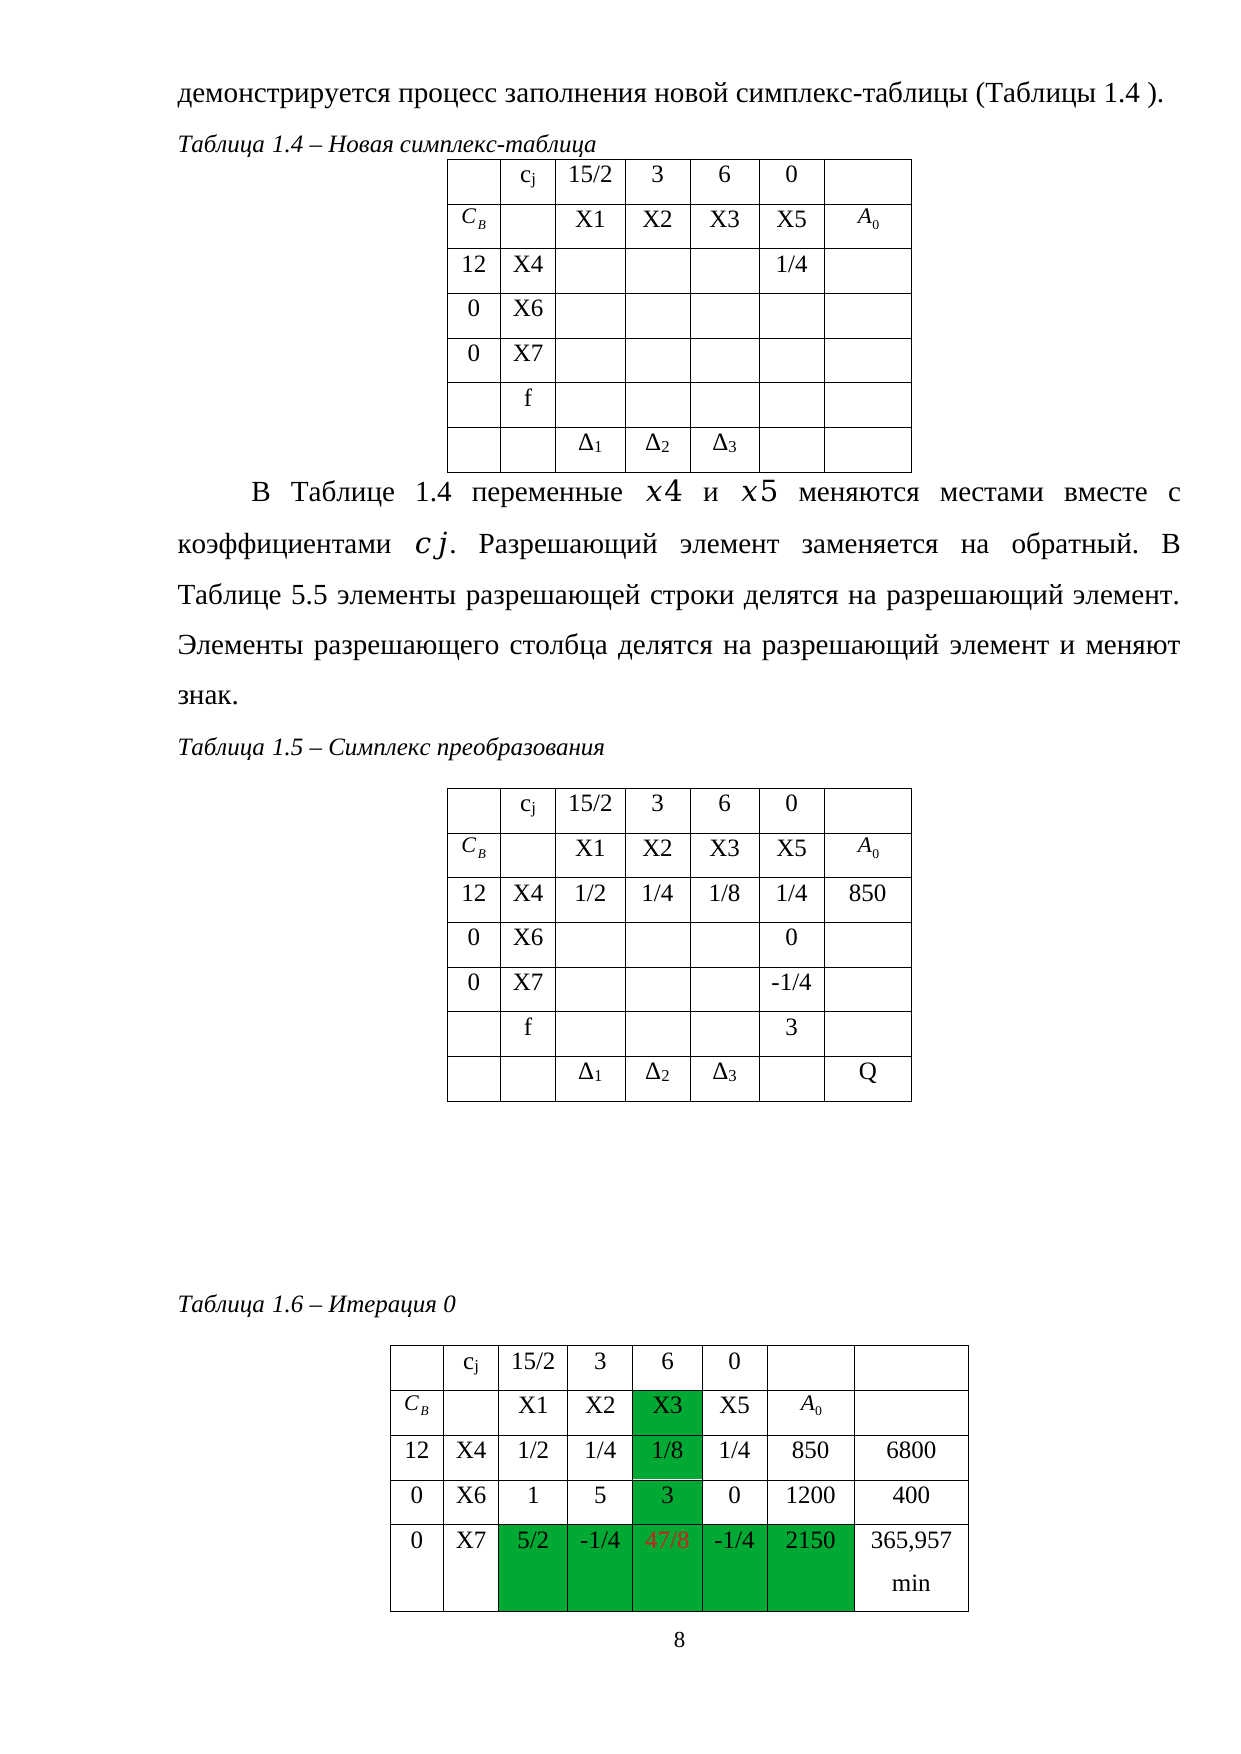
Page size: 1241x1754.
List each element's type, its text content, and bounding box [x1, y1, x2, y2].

table_header сj [501, 160, 555, 203]
table_header 3 [568, 1346, 632, 1390]
table_header [448, 789, 500, 832]
table_cell [448, 205, 500, 248]
table_cell X1 [556, 205, 625, 248]
table_cell [760, 1057, 824, 1101]
table_cell [691, 249, 759, 293]
table_header 6 [691, 789, 759, 832]
table_cell [391, 1391, 443, 1435]
table_cell 6800 [855, 1436, 968, 1479]
table_cell [760, 339, 824, 382]
table_cell [626, 249, 690, 293]
table_header 0 [703, 1346, 767, 1390]
table_header 0 [760, 789, 824, 832]
table_cell 0 [448, 923, 500, 966]
table_cell [825, 383, 911, 427]
table_cell f [501, 383, 555, 427]
table_cell [448, 834, 500, 877]
table_cell X5 [703, 1391, 767, 1435]
table_cell [626, 383, 690, 427]
table_cell X6 [501, 923, 555, 966]
table_cell [501, 1057, 555, 1101]
table_cell 47/8 [633, 1525, 702, 1611]
table_header 6 [633, 1346, 702, 1390]
table_cell [760, 428, 824, 472]
table_cell [626, 339, 690, 382]
table_cell [556, 1012, 625, 1056]
table_cell X3 [691, 834, 759, 877]
table_cell X3 [633, 1391, 702, 1435]
text В Таблице 1.4 переменные 𝑥4 и 𝑥5 меняются местами вместе с коэффициентами 𝑐𝑗. Разрешающий элемент заменяется на обратный. В Таблице 5.5 элементы разрешающей строки делятся на разрешающий элемент. Элементы разрешающего столбца делятся на разрешающий элемент и меняют знак. [177, 472, 1181, 711]
table_cell X6 [444, 1481, 498, 1524]
table_cell X2 [626, 205, 690, 248]
table_cell X2 [626, 834, 690, 877]
table_cell 1/4 [760, 249, 824, 293]
table_header 3 [626, 160, 690, 203]
table_cell 1/2 [499, 1436, 567, 1479]
table_header [391, 1346, 443, 1390]
table_cell Δ3 [691, 1057, 759, 1101]
table_cell [626, 968, 690, 1011]
table_cell X1 [499, 1391, 567, 1435]
table_cell 0 [760, 923, 824, 966]
text Таблица 1.6 – Итерация 0 [177, 1286, 1181, 1319]
table_cell [448, 1057, 500, 1101]
table_cell [825, 205, 911, 248]
table_cell [626, 923, 690, 966]
table_cell 12 [448, 878, 500, 922]
table_header [448, 160, 500, 203]
table_header [825, 160, 911, 203]
table_cell 3 [633, 1481, 702, 1524]
table_header 15/2 [499, 1346, 567, 1390]
table_cell [444, 1391, 498, 1435]
table_cell [825, 834, 911, 877]
table_cell 1/8 [691, 878, 759, 922]
table_cell [825, 1012, 911, 1056]
table_cell [556, 968, 625, 1011]
table_cell X4 [501, 878, 555, 922]
table_cell 12 [391, 1436, 443, 1479]
table_cell X7 [501, 339, 555, 382]
table_cell Δ3 [691, 428, 759, 472]
table_header [855, 1346, 968, 1390]
table_cell [501, 428, 555, 472]
table_cell [825, 428, 911, 472]
table_cell 0 [391, 1525, 443, 1611]
table_cell 365,957 min [855, 1525, 968, 1611]
table_cell [691, 1012, 759, 1056]
table_cell 1 [499, 1481, 567, 1524]
table_cell f [501, 1012, 555, 1056]
table_cell [691, 294, 759, 338]
table_cell X1 [556, 834, 625, 877]
table_cell [501, 205, 555, 248]
table_cell [760, 383, 824, 427]
text Таблица 1.5 – Симплекс преобразования [177, 728, 1181, 761]
table_cell X3 [691, 205, 759, 248]
table_header 15/2 [556, 160, 625, 203]
table_cell [855, 1391, 968, 1435]
table_cell Q [825, 1057, 911, 1101]
table_cell -1/4 [568, 1525, 632, 1611]
table_cell X2 [568, 1391, 632, 1435]
table_cell -1/4 [760, 968, 824, 1011]
table_header 15/2 [556, 789, 625, 832]
table_cell Δ1 [556, 428, 625, 472]
table_cell [501, 834, 555, 877]
table_cell [825, 923, 911, 966]
table_cell [768, 1391, 854, 1435]
table_cell [691, 968, 759, 1011]
table_cell 850 [825, 878, 911, 922]
table_cell [691, 383, 759, 427]
table_cell [825, 339, 911, 382]
table_header сj [501, 789, 555, 832]
table_cell 12 [448, 249, 500, 293]
text демонстрируется процесс заполнения новой симплекс-таблицы (Таблицы 1.4 ). [177, 75, 1181, 108]
table_cell 400 [855, 1481, 968, 1524]
table_cell [556, 383, 625, 427]
table_cell 0 [448, 968, 500, 1011]
table_cell [825, 249, 911, 293]
table_cell 1/2 [556, 878, 625, 922]
table_cell X6 [501, 294, 555, 338]
table_cell Δ2 [626, 1057, 690, 1101]
table_cell 850 [768, 1436, 854, 1479]
table_cell X4 [444, 1436, 498, 1479]
table_cell X5 [760, 205, 824, 248]
table_header 6 [691, 160, 759, 203]
table_cell [691, 339, 759, 382]
text Таблица 1.4 – Новая симплекс-таблица [177, 125, 1181, 159]
table_header 3 [626, 789, 690, 832]
table_cell [626, 294, 690, 338]
table_cell 0 [448, 339, 500, 382]
table_cell [825, 968, 911, 1011]
table_cell 0 [391, 1481, 443, 1524]
table_cell [448, 383, 500, 427]
table_cell [556, 923, 625, 966]
table_cell [556, 249, 625, 293]
table_cell X7 [444, 1525, 498, 1611]
table_cell Δ2 [626, 428, 690, 472]
table_cell 5 [568, 1481, 632, 1524]
table_cell 1/4 [568, 1436, 632, 1479]
table_cell [448, 1012, 500, 1056]
table_cell [691, 923, 759, 966]
table_cell [825, 294, 911, 338]
table_cell -1/4 [703, 1525, 767, 1611]
table_cell [448, 428, 500, 472]
table_cell 1/4 [703, 1436, 767, 1479]
table_cell Δ1 [556, 1057, 625, 1101]
table_cell [626, 1012, 690, 1056]
table_cell X5 [760, 834, 824, 877]
table_cell 5/2 [499, 1525, 567, 1611]
table_cell X7 [501, 968, 555, 1011]
table_cell [556, 339, 625, 382]
table_cell [760, 294, 824, 338]
table_header сj [444, 1346, 498, 1390]
table_cell 1/8 [633, 1436, 702, 1479]
table_header [768, 1346, 854, 1390]
table_cell 1/4 [626, 878, 690, 922]
table_cell 3 [760, 1012, 824, 1056]
table_cell 1200 [768, 1481, 854, 1524]
table_cell 2150 [768, 1525, 854, 1611]
table_cell 0 [448, 294, 500, 338]
table_header 0 [760, 160, 824, 203]
table_cell X4 [501, 249, 555, 293]
table_cell 0 [703, 1481, 767, 1524]
table_cell 1/4 [760, 878, 824, 922]
table_cell [556, 294, 625, 338]
table_header [825, 789, 911, 832]
